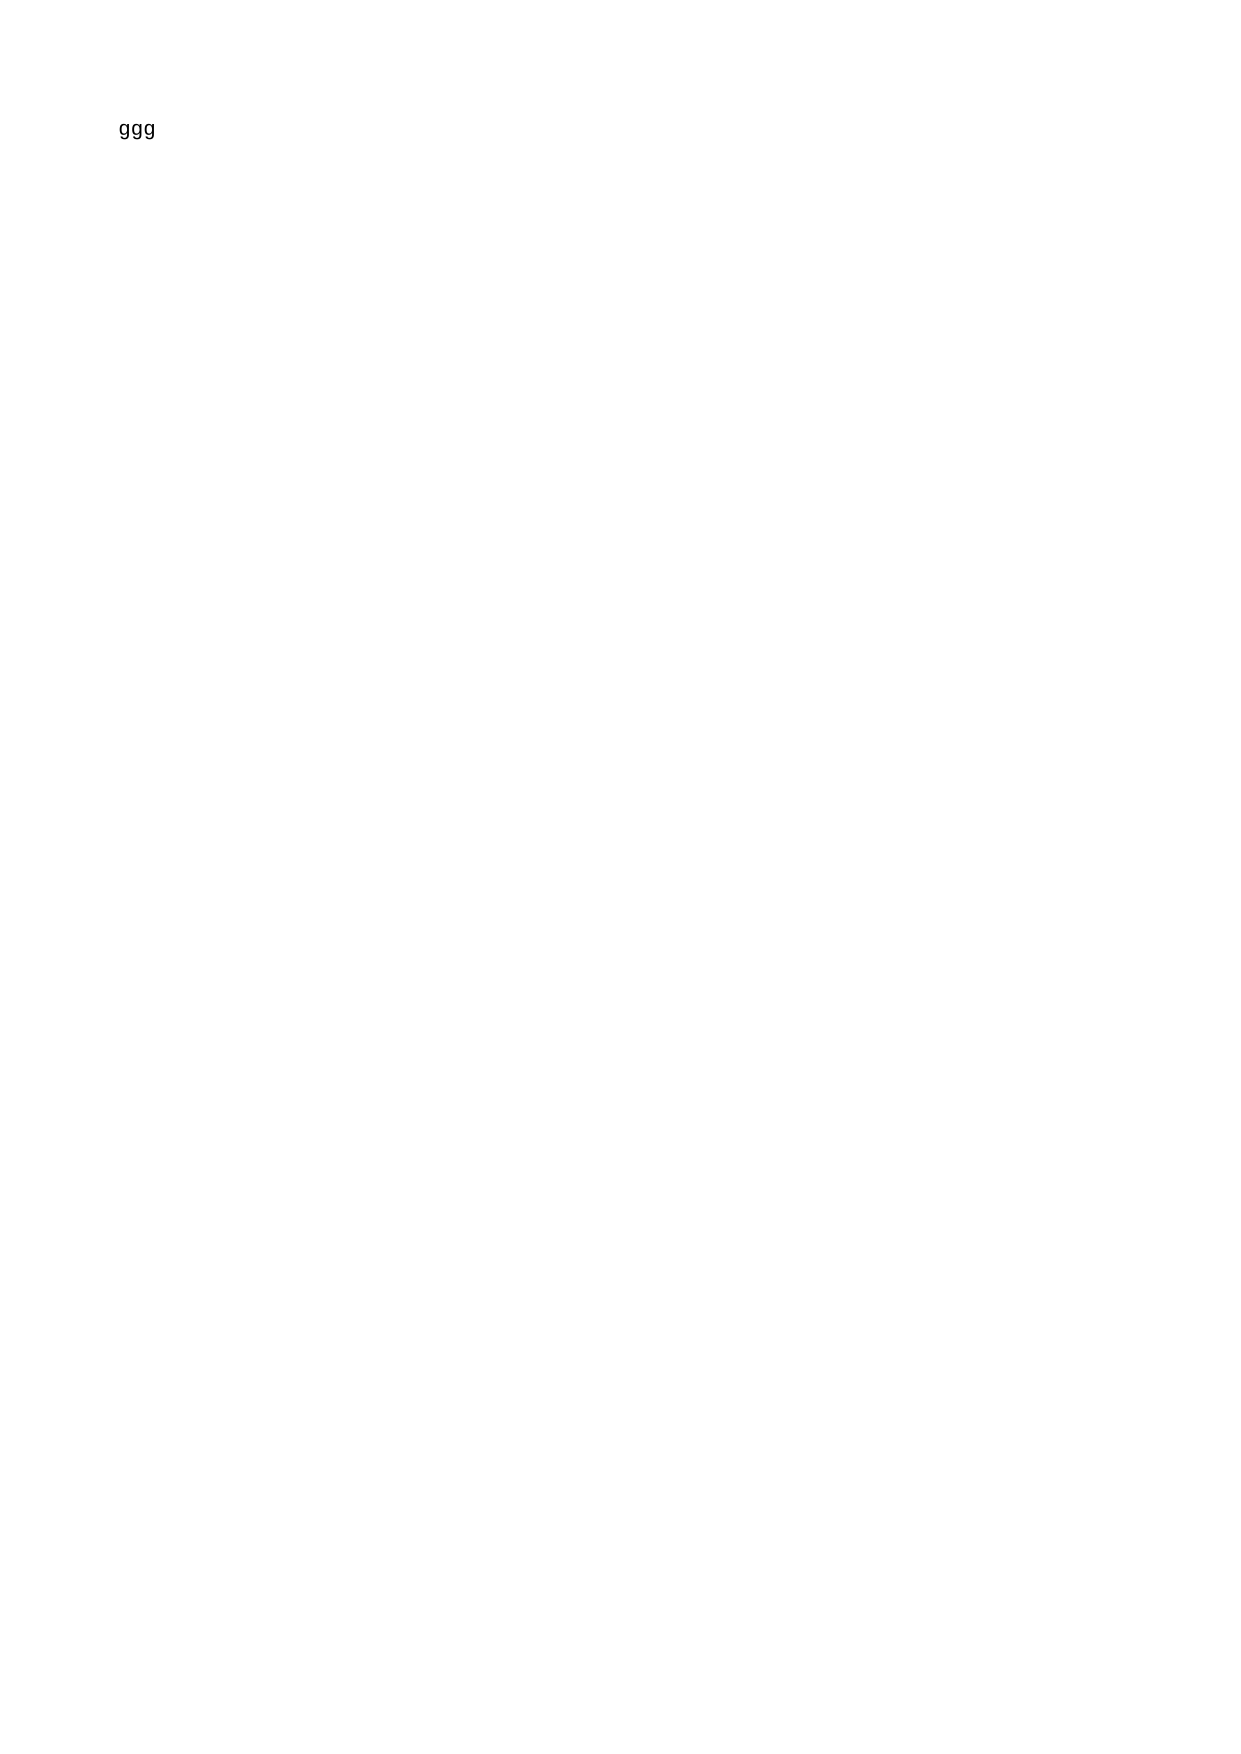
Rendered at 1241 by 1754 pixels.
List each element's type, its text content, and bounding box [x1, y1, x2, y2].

text ggg [118, 118, 1122, 142]
